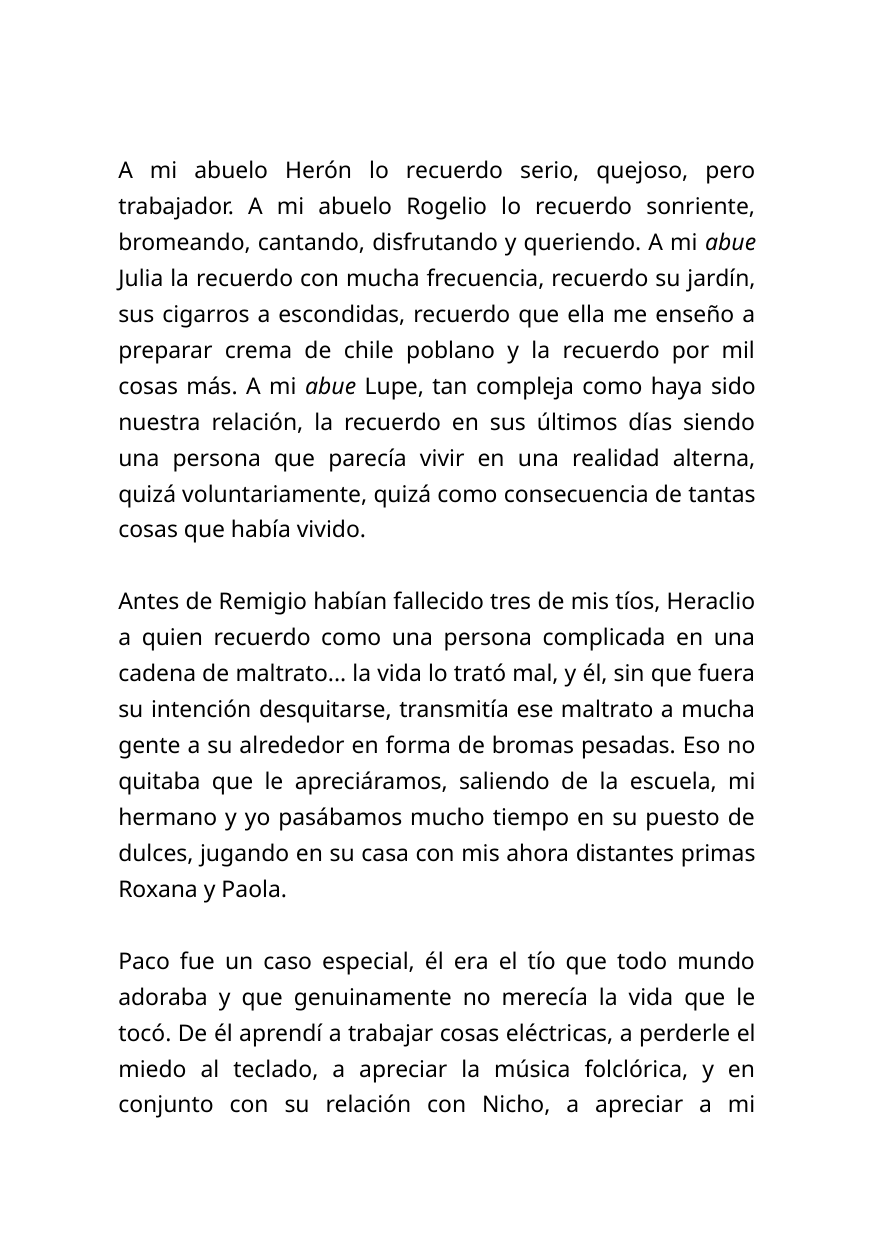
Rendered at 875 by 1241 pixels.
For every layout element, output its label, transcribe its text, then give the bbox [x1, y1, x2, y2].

text Paco fue un caso especial, él era el tío que todo mundo adoraba y que genuinamente no merecía la vida que le tocó. De él aprendí a trabajar cosas eléctricas, a perderle el miedo al teclado, a apreciar la música folclórica, y en conjunto con su relación con Nicho, a apreciar a mi [118, 945, 756, 1120]
text A mi abuelo Herón lo recuerdo serio, quejoso, pero trabajador. A mi abuelo Rogelio lo recuerdo sonriente, bromeando, cantando, disfrutando y queriendo. A mi abue Julia la recuerdo con mucha frecuencia, recuerdo su jardín, sus cigarros a escondidas, recuerdo que ella me enseño a preparar crema de chile poblano y la recuerdo por mil cosas más. A mi abue Lupe, tan compleja como haya sido nuestra relación, la recuerdo en sus últimos días siendo una persona que parecía vivir en una realidad alterna, quizá voluntariamente, quizá como consecuencia de tantas cosas que había vivido. [118, 154, 756, 545]
text Antes de Remigio habían fallecido tres de mis tíos, Heraclio a quien recuerdo como una persona complicada en una cadena de maltrato... la vida lo trató mal, y él, sin que fuera su intención desquitarse, transmitía ese maltrato a mucha gente a su alrededor en forma de bromas pesadas. Eso no quitaba que le apreciáramos, saliendo de la escuela, mi hermano y yo pasábamos mucho tiempo en su puesto de dulces, jugando en su casa con mis ahora distantes primas Roxana y Paola. [118, 585, 756, 904]
